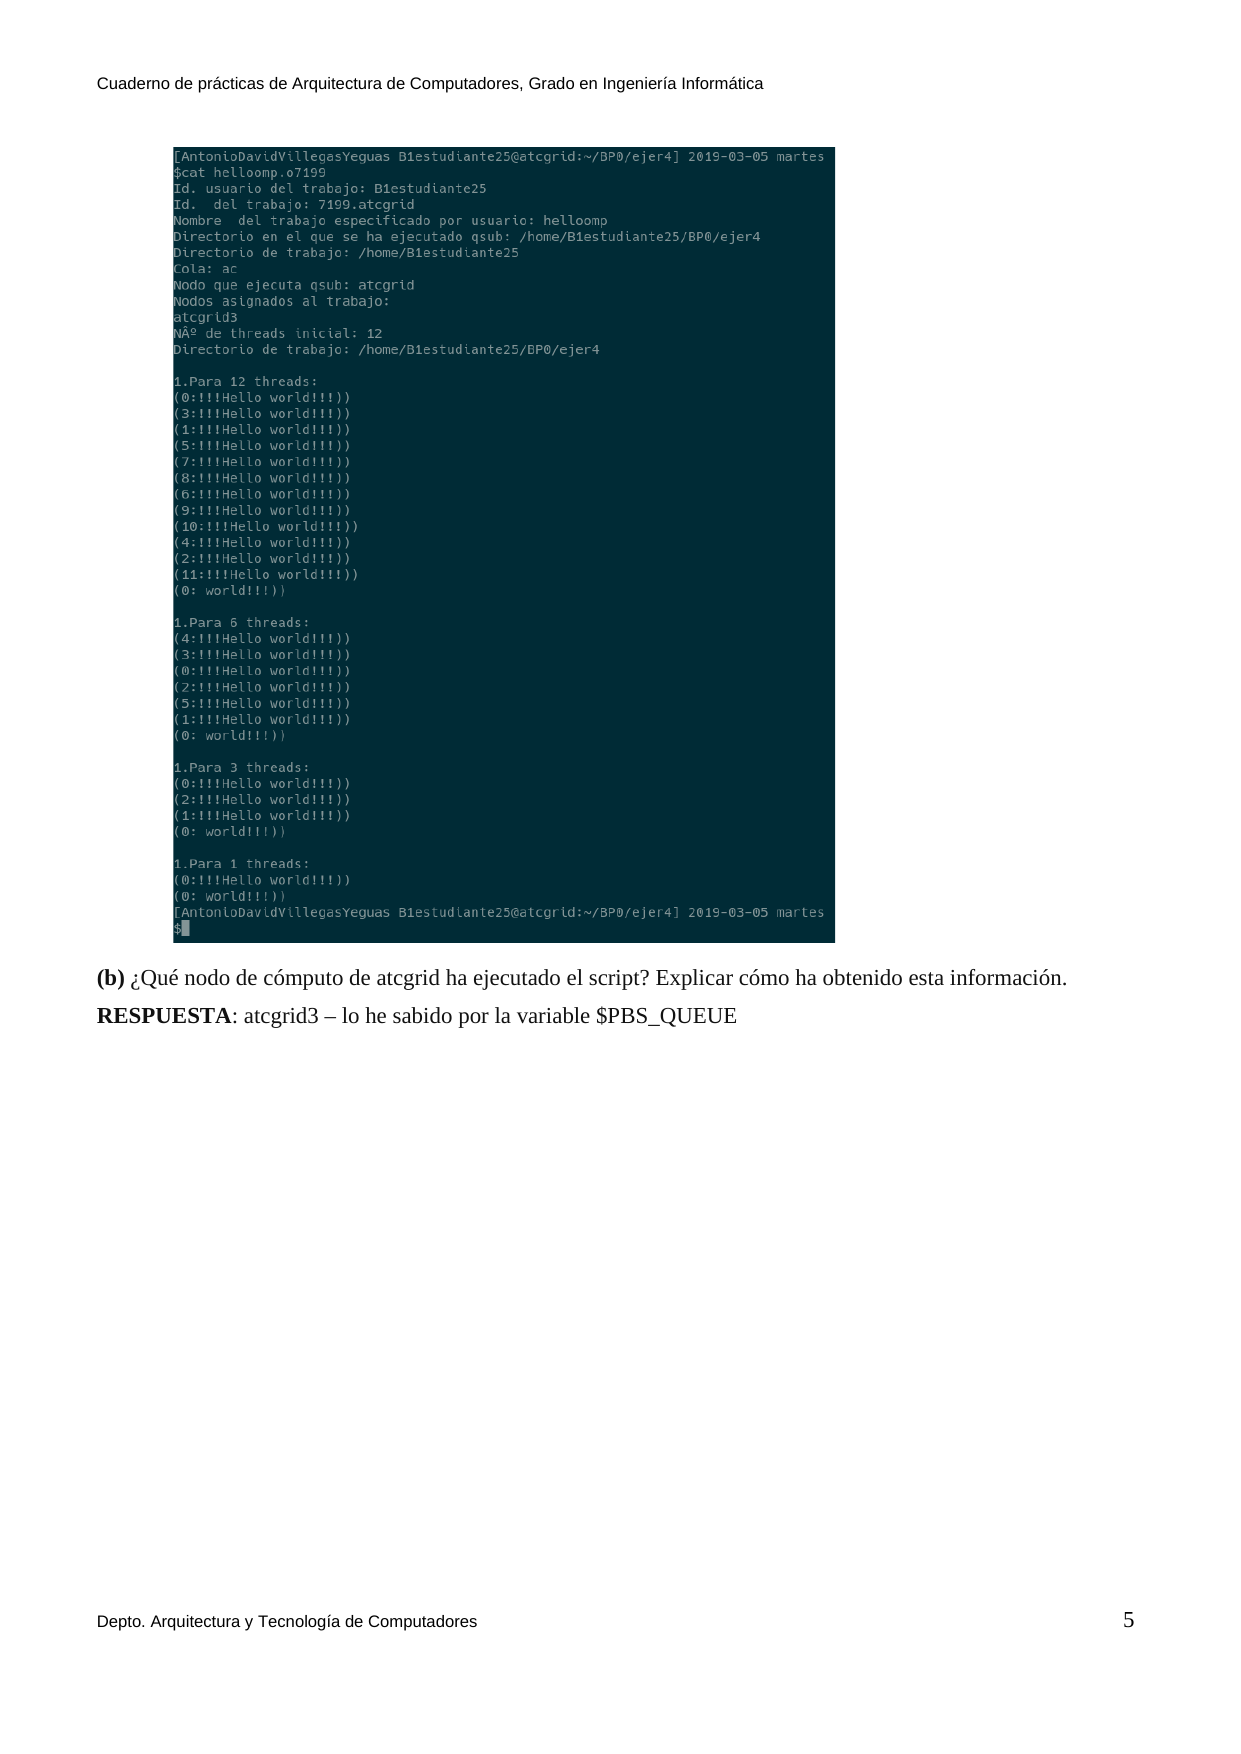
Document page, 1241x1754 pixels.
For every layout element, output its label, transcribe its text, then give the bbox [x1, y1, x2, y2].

list (b) ¿Qué nodo de cómputo de atcgrid ha ejecutado el script? Explicar cómo ha obtenido esta información. [67, 964, 1143, 990]
picture [386, 348, 397, 353]
list RESPUESTA: atcgrid3 – lo he sabido por la variable $PBS_QUEUE [97, 1002, 1143, 1029]
picture [180, 921, 189, 935]
picture [386, 251, 397, 256]
